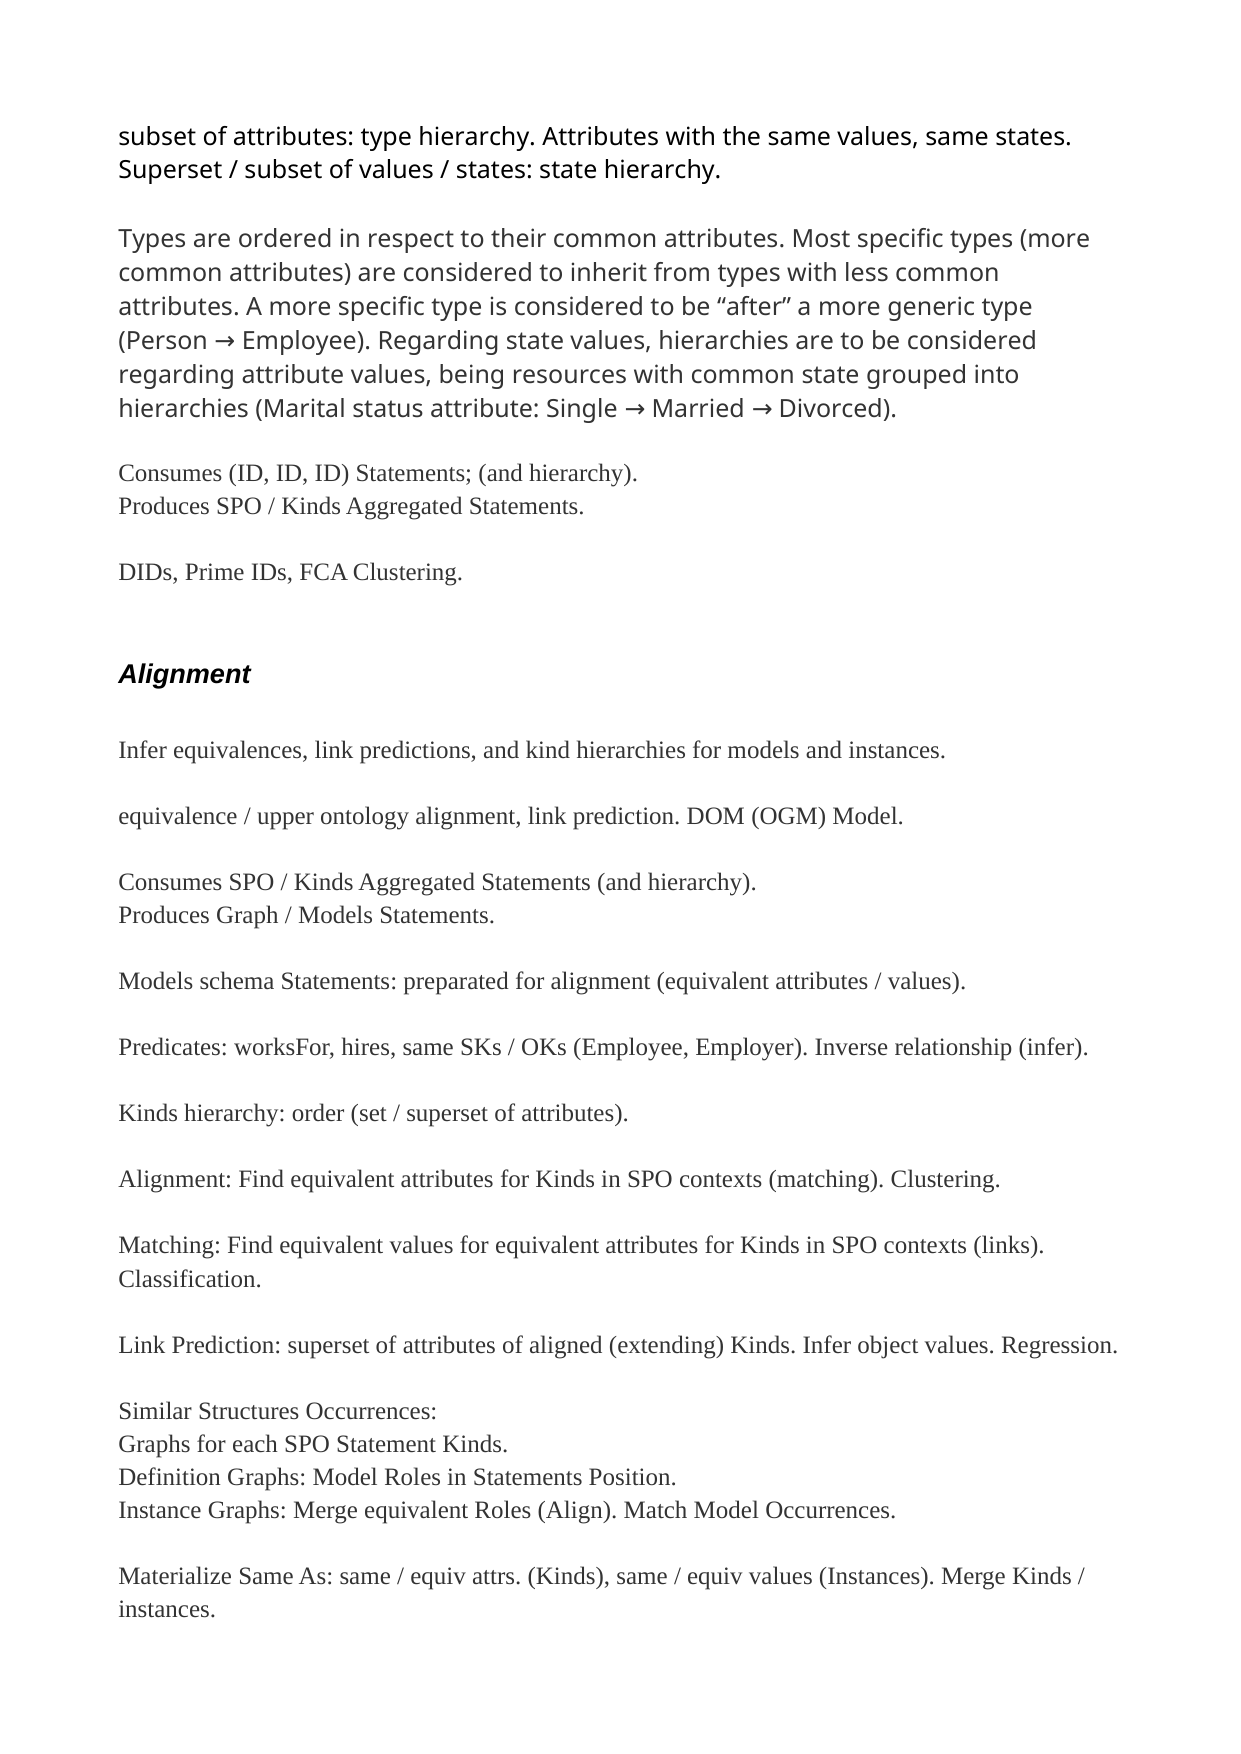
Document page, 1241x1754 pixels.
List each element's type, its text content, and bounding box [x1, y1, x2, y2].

text Graphs for each SPO Statement Kinds. [118, 1429, 1122, 1457]
text Models schema Statements: preparated for alignment (equivalent attributes / values). [118, 966, 1122, 995]
text Produces SPO / Kinds Aggregated Statements. [118, 491, 1122, 519]
text Alignment: Find equivalent attributes for Kinds in SPO contexts (matching). Clustering. [118, 1164, 1122, 1193]
text Definition Graphs: Model Roles in Statements Position. [118, 1462, 1122, 1491]
text Produces Graph / Models Statements. [118, 900, 1122, 929]
text Materialize Same As: same / equiv attrs. (Kinds), same / equiv values (Instances). Merge Kinds / instances. [118, 1561, 1122, 1623]
text equivalence / upper ontology alignment, link prediction. DOM (OGM) Model. [118, 801, 1122, 830]
text Link Prediction: superset of attributes of aligned (extending) Kinds. Infer object values. Regression. [118, 1330, 1122, 1358]
subtitle Alignment [118, 658, 1122, 690]
text Predicates: worksFor, hires, same SKs / OKs (Employee, Employer). Inverse relationship (infer). [118, 1032, 1122, 1061]
text Kinds hierarchy: order (set / superset of attributes). [118, 1098, 1122, 1127]
text Consumes SPO / Kinds Aggregated Statements (and hierarchy). [118, 867, 1122, 896]
text subset of attributes: type hierarchy. Attributes with the same values, same states. Superset / subset of values / states: state hierarchy. [118, 118, 1122, 186]
text Similar Structures Occurrences: [118, 1396, 1122, 1424]
text Instance Graphs: Merge equivalent Roles (Align). Match Model Occurrences. [118, 1495, 1122, 1523]
text Types are ordered in respect to their common attributes. Most specific types (more common attributes) are considered to inherit from types with less common attributes. A more specific type is considered to be “after” a more generic type (Person → Employee). Regarding state values, hierarchies are to be considered regarding attribute values, being resources with common state grouped into hierarchies (Marital status attribute: Single → Married → Divorced). [118, 220, 1122, 425]
text Matching: Find equivalent values for equivalent attributes for Kinds in SPO contexts (links). Classification. [118, 1231, 1122, 1292]
text Infer equivalences, link predictions, and kind hierarchies for models and instances. [118, 735, 1122, 764]
text DIDs, Prime IDs, FCA Clustering. [118, 557, 1122, 586]
text Consumes (ID, ID, ID) Statements; (and hierarchy). [118, 458, 1122, 486]
